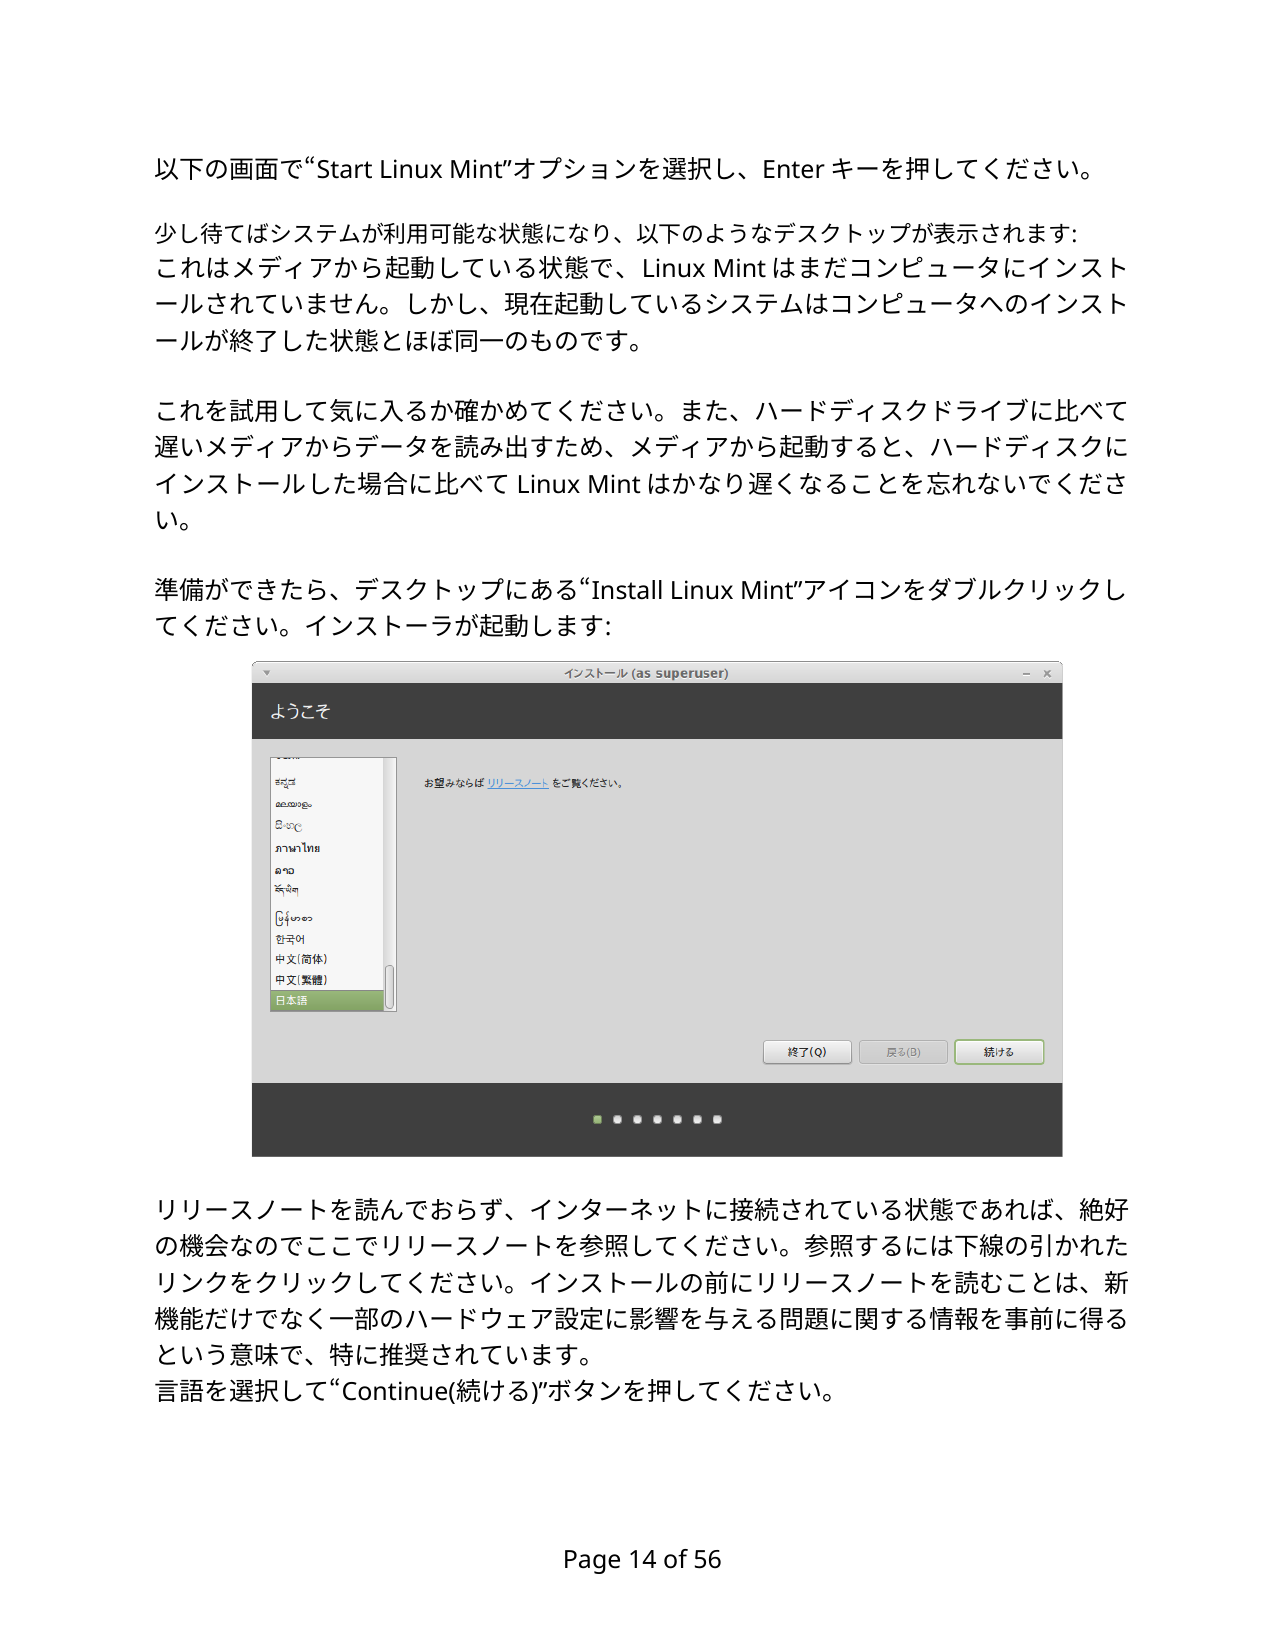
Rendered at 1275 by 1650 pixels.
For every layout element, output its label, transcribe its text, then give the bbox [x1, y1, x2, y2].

picture [251, 661, 1063, 1157]
text 少し待てばシステムが利用可能な状態になり、以下のようなデスクトップが表示されます: [154, 215, 1130, 249]
text これを試用して気に入るか確かめてください。また、ハードディスクドライブに比べて遅いメディアからデータを読み出すため、メディアから起動すると、ハードディスクにインストールした場合に比べてLinux Mintはかなり遅くなることを忘れないでください。 [154, 392, 1130, 537]
text 準備ができたら、デスクトップにある“Install Linux Mint”アイコンをダブルクリックしてください。インストーラが起動します: リリースノートを読んでおらず、インターネットに接続されている状態であれば、絶好の機会なのでここでリリースノートを参照してください。参照するには下線の引かれたリンクをクリックしてください。インストールの前にリリースノートを読むことは、新機能だけでなく一部のハードウェア設定に影響を与える問題に関する情報を事前に得るという意味で、特に推奨されています。 言語を選択して“Continue(続ける)”ボタンを押してください。 [154, 571, 1130, 1408]
